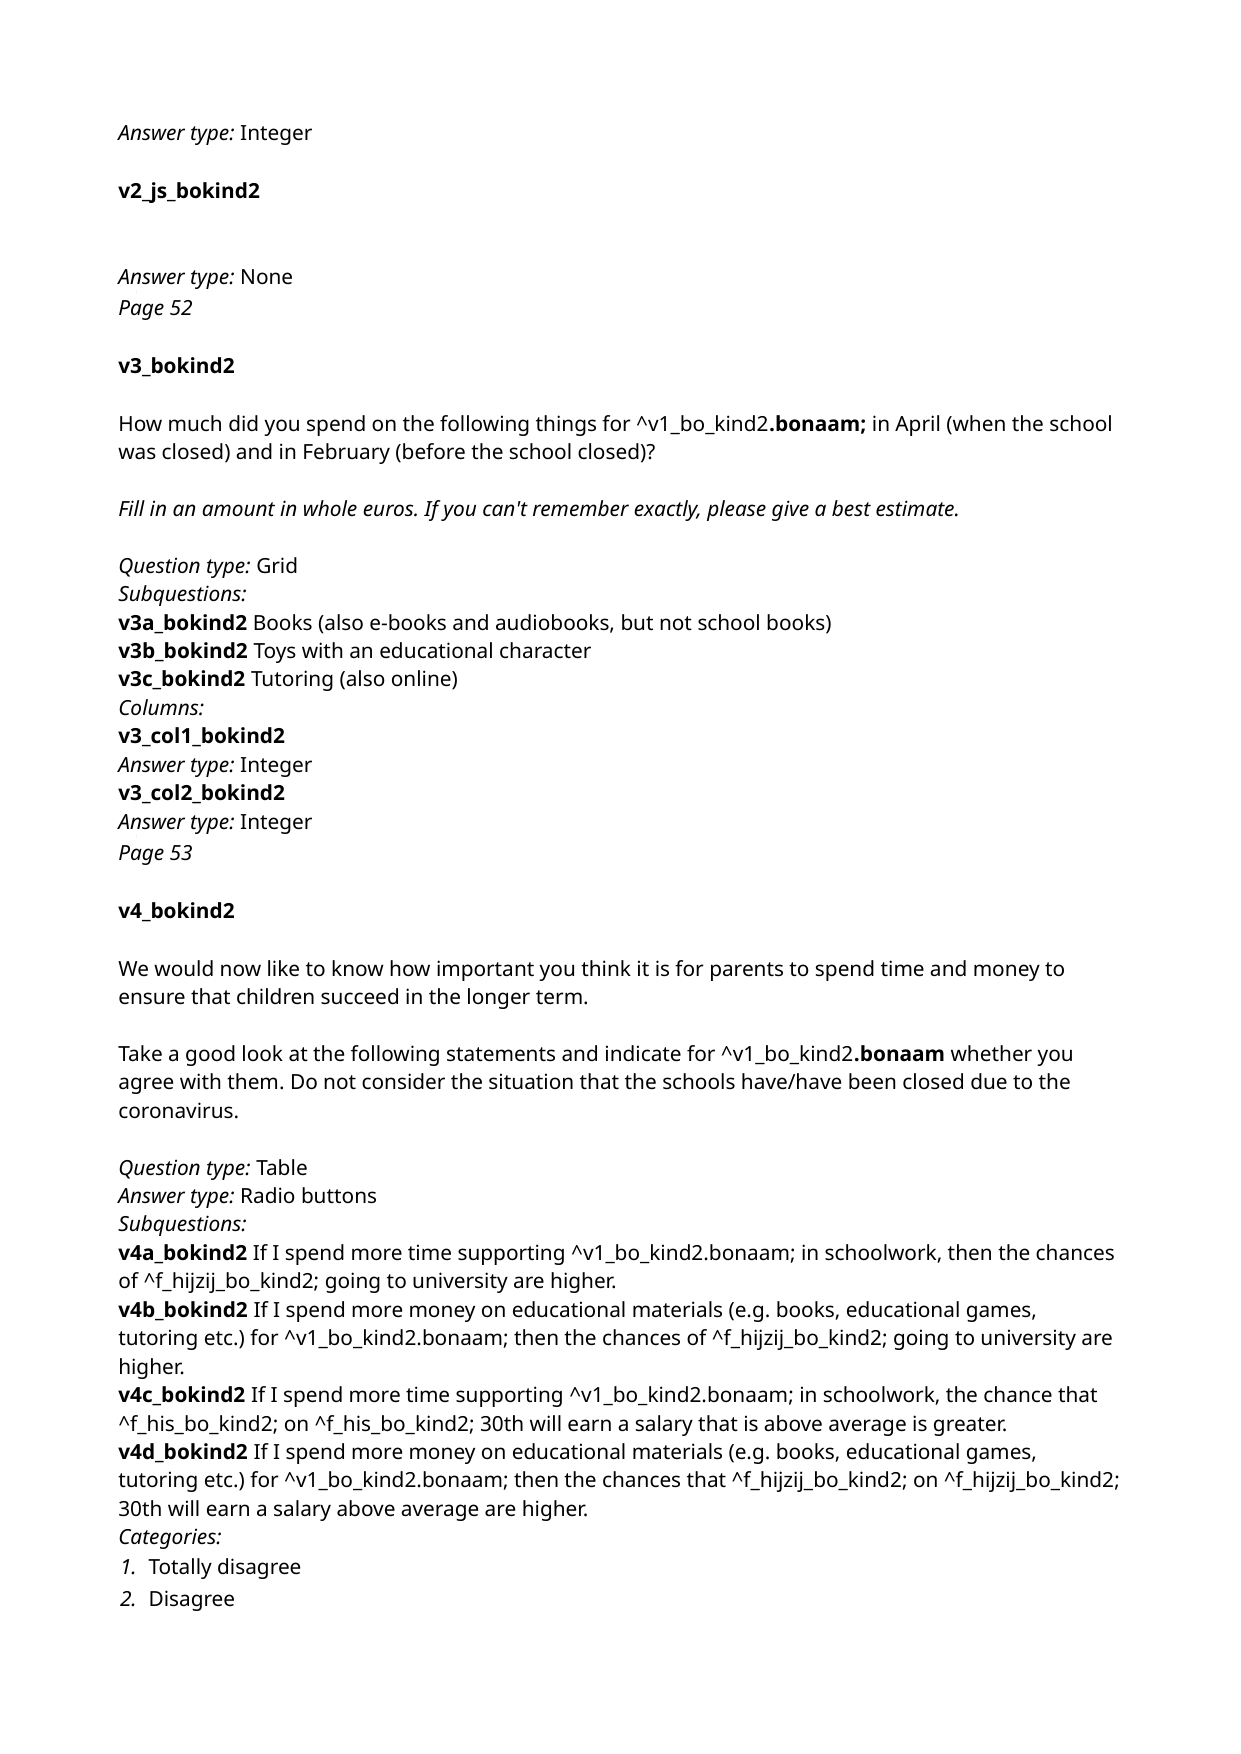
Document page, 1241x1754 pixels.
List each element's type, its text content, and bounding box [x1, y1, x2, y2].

text Answer type: None [118, 262, 1122, 290]
text Answer type: Integer [118, 807, 1122, 835]
table_cell Disagree [147, 1583, 384, 1614]
text Question type: Table [118, 1153, 1122, 1181]
text Page 53 [118, 838, 1122, 867]
text Question type: Grid [118, 551, 1122, 579]
subtitle v4_bokind2 [118, 896, 1122, 924]
text Answer type: Radio buttons [118, 1181, 1122, 1209]
table_cell 2. [118, 1583, 147, 1614]
table_header 1. [118, 1551, 147, 1582]
text We would now like to know how important you think it is for parents to spend time and money to ensure that children succeed in the longer term. Take a good look at the following statements and indicate for ^v1_bo_kind2.bonaam whether you agree with them. Do not consider the situation that the schools have/have been closed due to the coronavirus. [118, 954, 1122, 1124]
text Subquestions: v4a_bokind2 If I spend more time supporting ^v1_bo_kind2.bonaam; in schoolwork, then the chances of ^f_hijzij_bo_kind2; going to university are higher. v4b_bokind2 If I spend more money on educational materials (e.g. books, educational games, tutoring etc.) for ^v1_bo_kind2.bonaam; then the chances of ^f_hijzij_bo_kind2; going to university are higher. v4c_bokind2 If I spend more time supporting ^v1_bo_kind2.bonaam; in schoolwork, the chance that ^f_his_bo_kind2; on ^f_his_bo_kind2; 30th will earn a salary that is above average is greater. v4d_bokind2 If I spend more money on educational materials (e.g. books, educational games, tutoring etc.) for ^v1_bo_kind2.bonaam; then the chances that ^f_hijzij_bo_kind2; on ^f_hijzij_bo_kind2; 30th will earn a salary above average are higher. [118, 1209, 1122, 1522]
subtitle v3_bokind2 [118, 351, 1122, 379]
subtitle v2_js_bokind2 [118, 176, 1122, 204]
text v3_col2_bokind2 [118, 778, 1122, 807]
table_header Totally disagree [147, 1551, 384, 1582]
text Columns: v3_col1_bokind2 [118, 693, 1122, 750]
text Page 52 [118, 293, 1122, 322]
text Answer type: Integer [118, 118, 1122, 147]
text Answer type: Integer [118, 750, 1122, 778]
text Subquestions: v3a_bokind2 Books (also e-books and audiobooks, but not school books) v3b_bokind2 Toys with an educational character v3c_bokind2 Tutoring (also online) [118, 579, 1122, 693]
text Categories: [118, 1522, 1122, 1551]
text How much did you spend on the following things for ^v1_bo_kind2.bonaam; in April (when the school was closed) and in February (before the school closed)? Fill in an amount in whole euros. If you can't remember exactly, please give a best estimate. [118, 409, 1122, 522]
